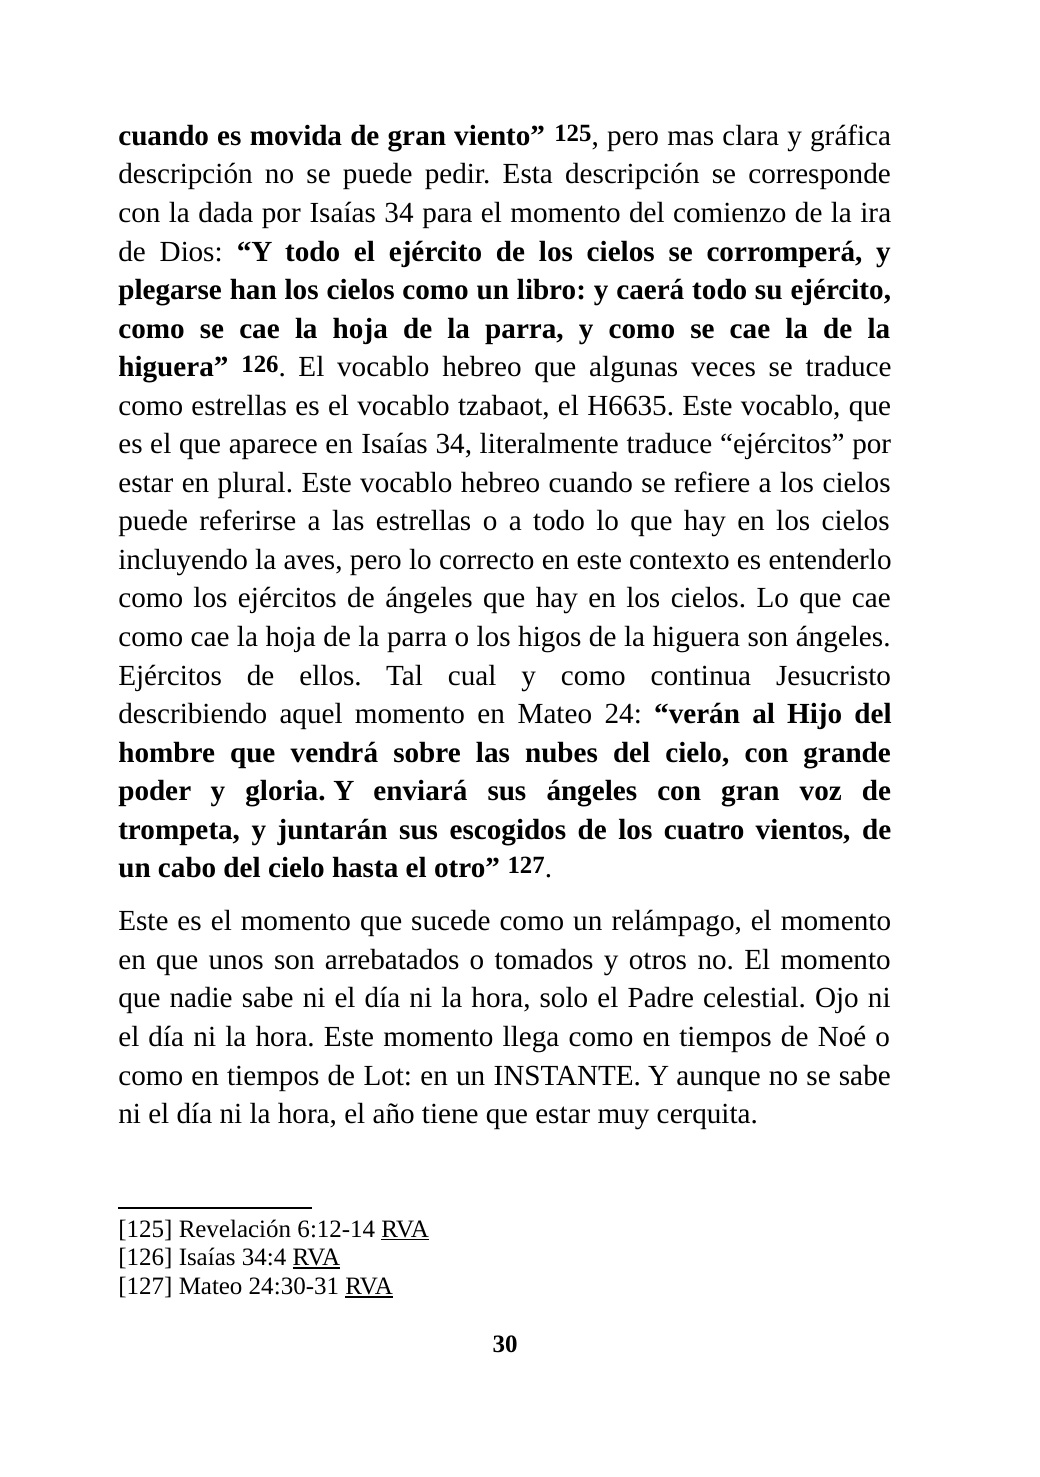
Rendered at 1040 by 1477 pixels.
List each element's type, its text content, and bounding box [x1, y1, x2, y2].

text Mateo 24:30-31 RVA [118, 1271, 892, 1300]
text cuando es movida de gran viento” , pero mas clara y gráfica descripción no se puede pedir. Esta descripción se corresponde con la dada por Isaías 34 para el momento del comienzo de la ira de Dios: “Y todo el ejército de los cielos se corromperá, y plegarse han los cielos como un libro: y caerá todo su ejército, como se cae la hoja de la parra, y como se cae la de la higuera” . El vocablo hebreo que algunas veces se traduce como estrellas es el vocablo tzabaot, el H6635. Este vocablo, que es el que aparece en Isaías 34, literalmente traduce “ejércitos” por estar en plural. Este vocablo hebreo cuando se refiere a los cielos puede referirse a las estrellas o a todo lo que hay en los cielos incluyendo la aves, pero lo correcto en este contexto es entenderlo como los ejércitos de ángeles que hay en los cielos. Lo que cae como cae la hoja de la parra o los higos de la higuera son ángeles. Ejércitos de ellos. Tal cual y como continua Jesucristo describiendo aquel momento en Mateo 24: “verán al Hijo del hombre que vendrá sobre las nubes del cielo, con grande poder y gloria. Y enviará sus ángeles con gran voz de trompeta, y juntarán sus escogidos de los cuatro vientos, de un cabo del cielo hasta el otro” . [118, 118, 892, 884]
text Este es el momento que sucede como un relámpago, el momento en que unos son arrebatados o tomados y otros no. El momento que nadie sabe ni el día ni la hora, solo el Padre celestial. Ojo ni el día ni la hora. Este momento llega como en tiempos de Noé o como en tiempos de Lot: en un INSTANTE. Y aunque no se sabe ni el día ni la hora, el año tiene que estar muy cerquita. [118, 903, 892, 1130]
text Revelación 6:12-14 RVA [118, 1214, 892, 1242]
text Isaías 34:4 RVA [118, 1242, 892, 1271]
